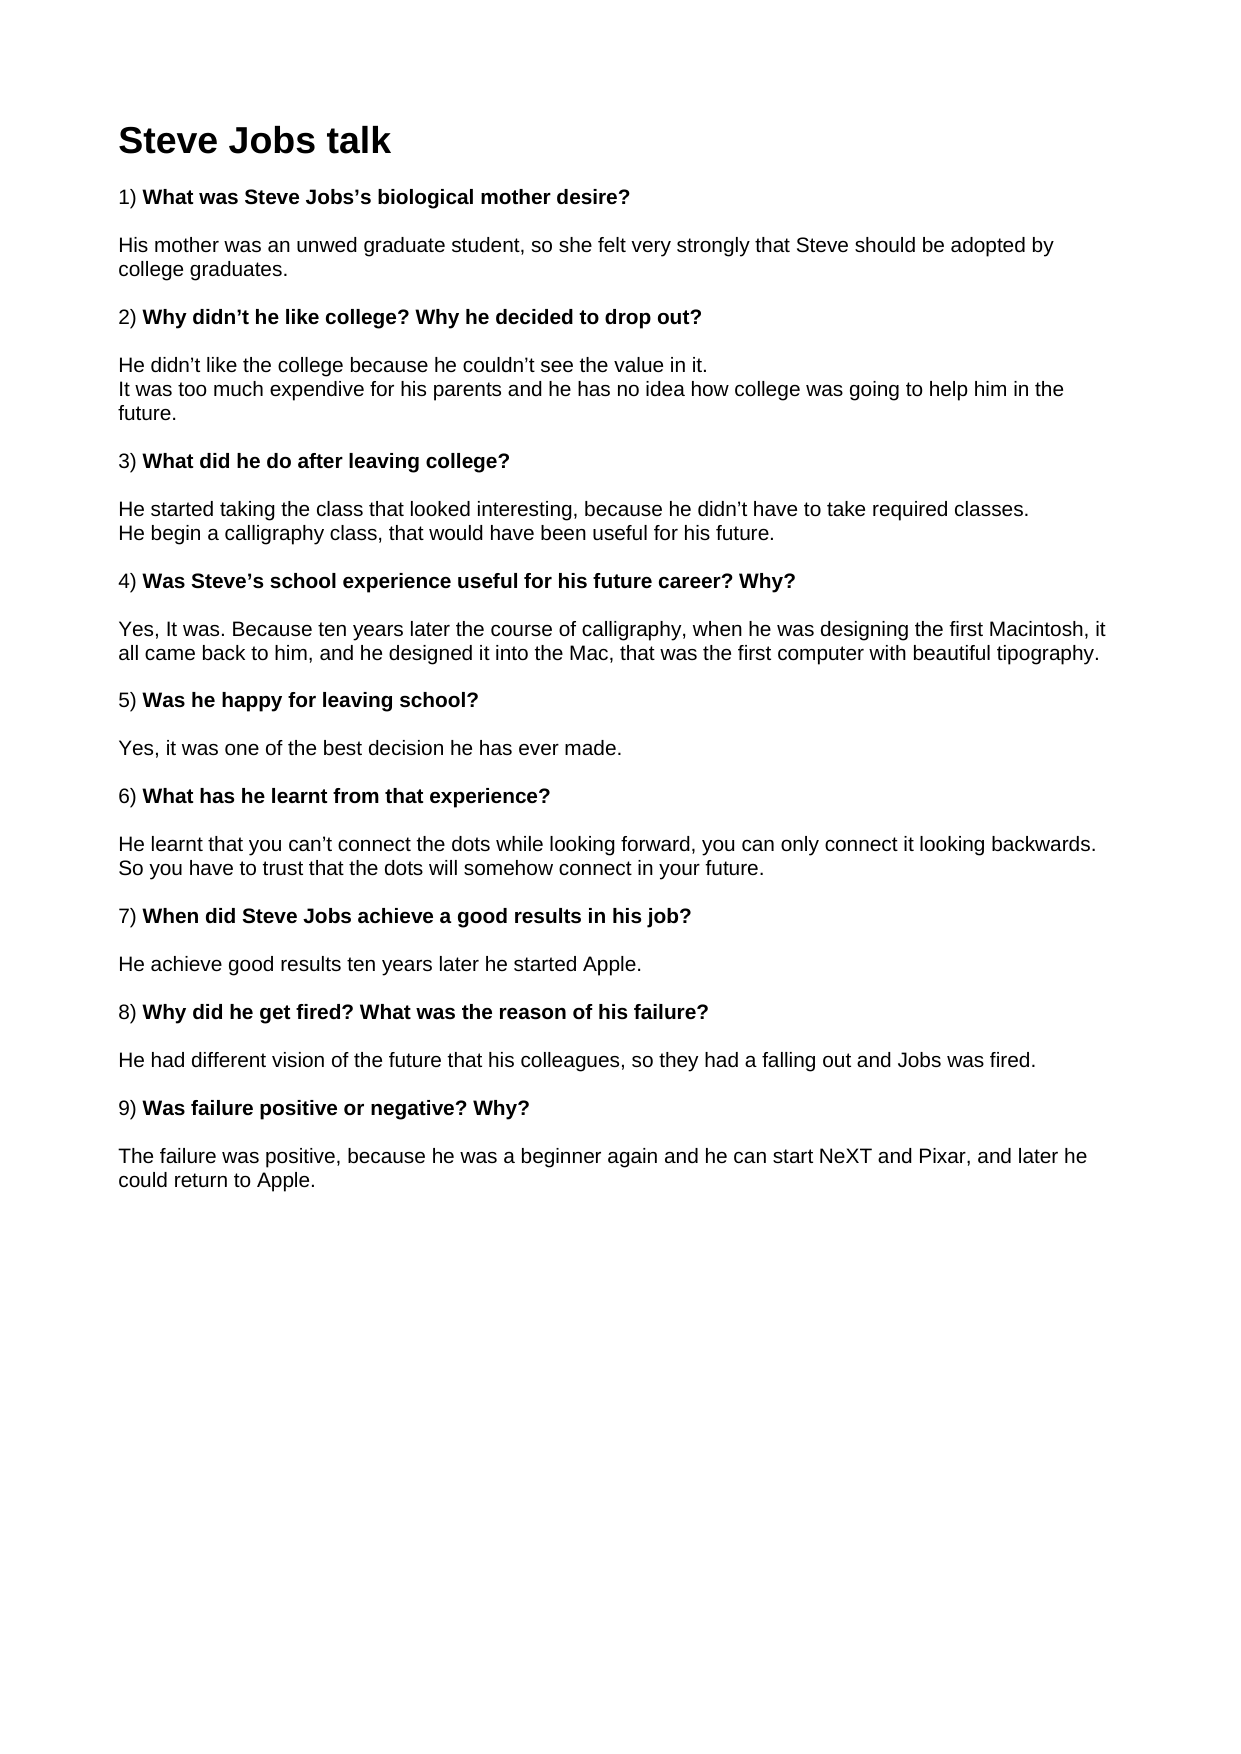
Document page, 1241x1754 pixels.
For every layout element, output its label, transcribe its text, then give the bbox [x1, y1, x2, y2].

text It was too much expendive for his parents and he has no idea how college was going to help him in the future. [118, 377, 1122, 425]
text He learnt that you can’t connect the dots while looking forward, you can only connect it looking backwards. [118, 832, 1122, 856]
text 6) What has he learnt from that experience? [118, 784, 1122, 808]
text His mother was an unwed graduate student, so she felt very strongly that Steve should be adopted by college graduates. [118, 233, 1122, 281]
text 5) Was he happy for leaving school? [118, 688, 1122, 712]
text 4) Was Steve’s school experience useful for his future career? Why? [118, 568, 1122, 592]
text 3) What did he do after leaving college? [118, 449, 1122, 497]
text Yes, It was. Because ten years later the course of calligraphy, when he was designing the first Macintosh, it all came back to him, and he designed it into the Mac, that was the first computer with beautiful tipography. [118, 616, 1122, 664]
text 1) What was Steve Jobs’s biological mother desire? [118, 185, 1122, 233]
text Steve Jobs talk [118, 118, 1122, 161]
text He had different vision of the future that his colleagues, so they had a falling out and Jobs was fired. [118, 1048, 1122, 1072]
text 8) Why did he get fired? What was the reason of his failure? [118, 1000, 1122, 1024]
text The failure was positive, because he was a beginner again and he can start NeXT and Pixar, and later he could return to Apple. [118, 1143, 1122, 1191]
text 7) When did Steve Jobs achieve a good results in his job? [118, 904, 1122, 928]
text He started taking the class that looked interesting, because he didn’t have to take required classes. [118, 497, 1122, 521]
text He begin a calligraphy class, that would have been useful for his future. [118, 521, 1122, 544]
text 9) Was failure positive or negative? Why? [118, 1096, 1122, 1119]
text So you have to trust that the dots will somehow connect in your future. [118, 856, 1122, 880]
text Yes, it was one of the best decision he has ever made. [118, 736, 1122, 760]
text 2) Why didn’t he like college? Why he decided to drop out? [118, 305, 1122, 329]
text He achieve good results ten years later he started Apple. [118, 952, 1122, 976]
text He didn’t like the college because he couldn’t see the value in it. [118, 353, 1122, 377]
